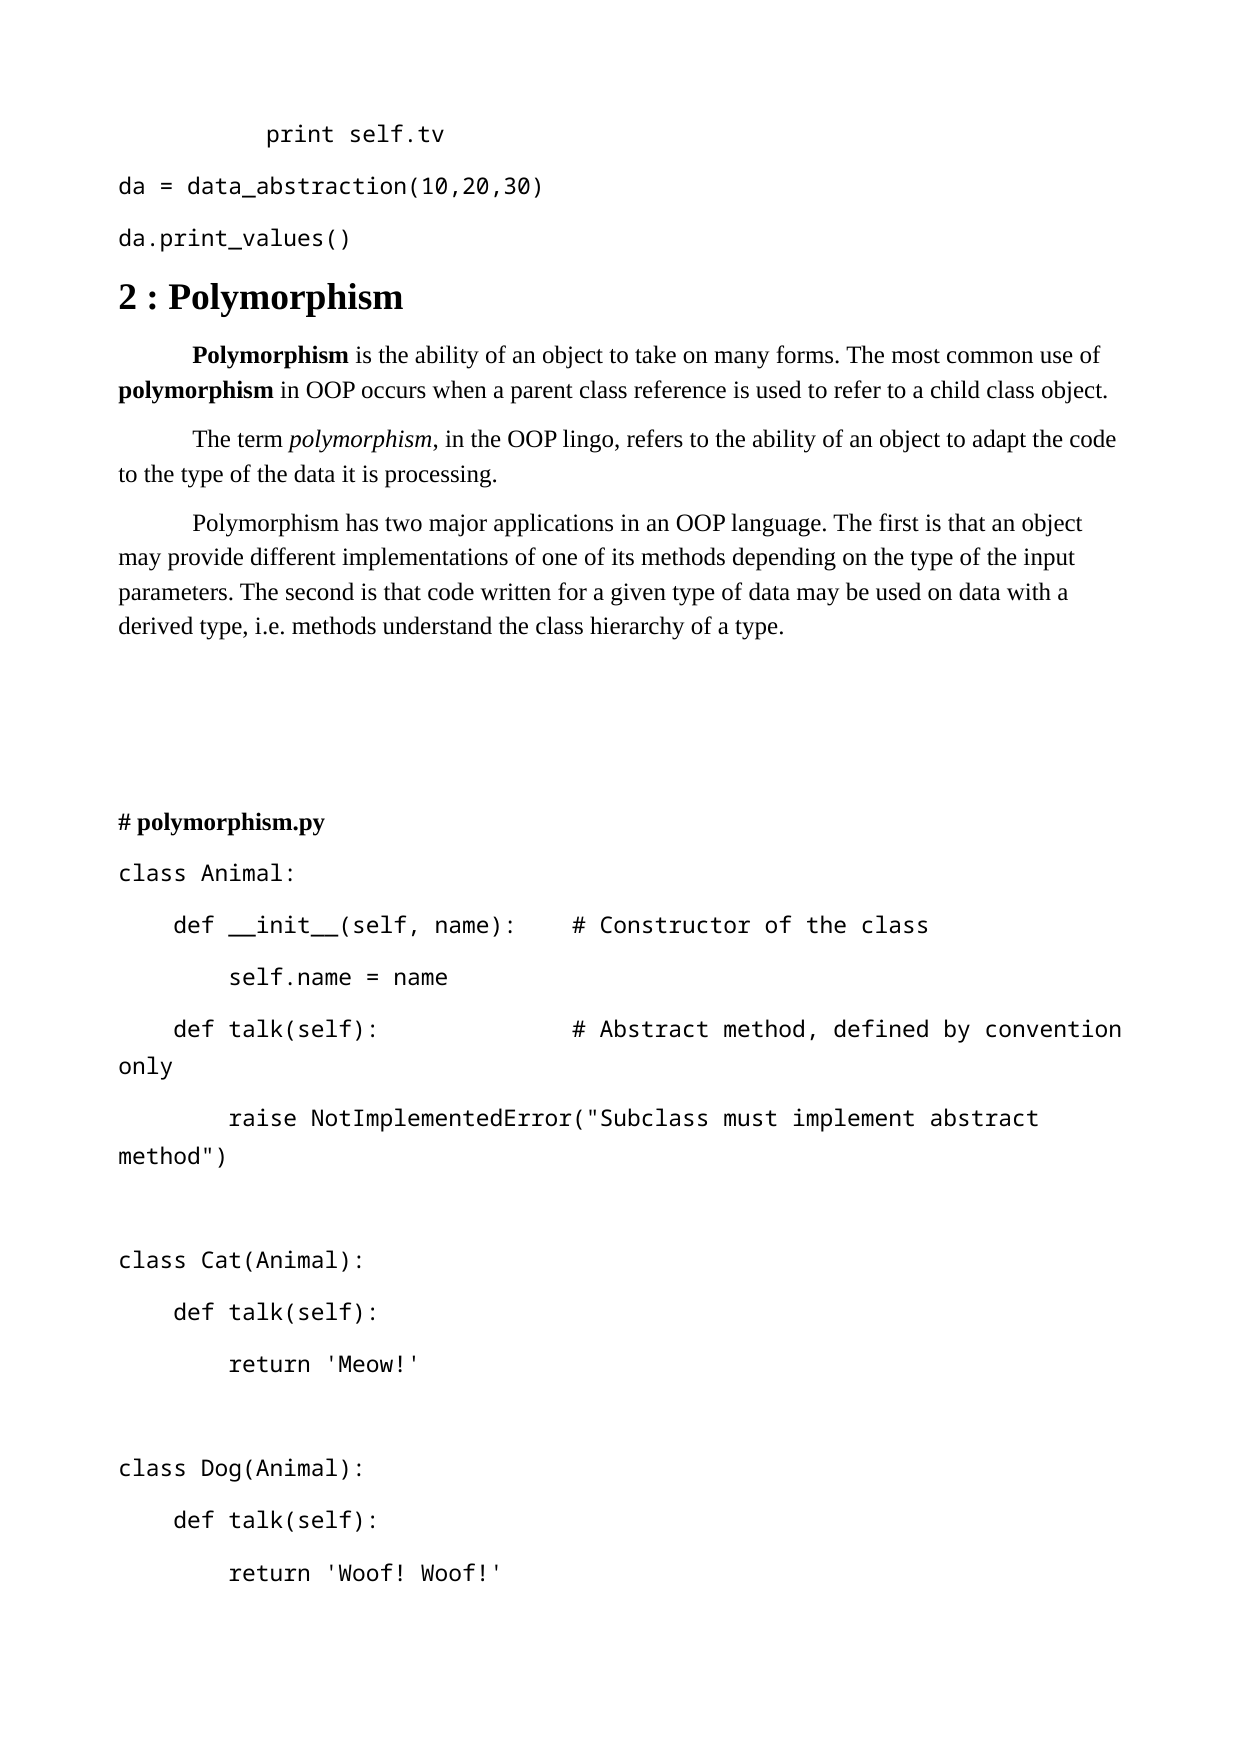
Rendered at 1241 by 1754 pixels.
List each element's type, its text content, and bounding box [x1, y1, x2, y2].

text def talk(self): # Abstract method, defined by convention only [118, 1013, 1122, 1081]
text 2 : Polymorphism [118, 274, 1122, 317]
text class Dog(Animal): [118, 1452, 1122, 1483]
text raise NotImplementedError("Subclass must implement abstract method") [118, 1102, 1122, 1171]
text class Animal: [118, 856, 1122, 888]
text Polymorphism is the ability of an object to take on many forms. The most common use of polymorphism in OOP occurs when a parent class reference is used to refer to a child class object. [118, 341, 1122, 404]
text The term polymorphism, in the OOP lingo, refers to the ability of an object to adapt the code to the type of the data it is processing. [118, 424, 1122, 487]
text def __init__(self, name): # Constructor of the class [118, 908, 1122, 940]
text class Cat(Animal): [118, 1244, 1122, 1275]
text def talk(self): [118, 1296, 1122, 1327]
text # polymorphism.py [118, 807, 1122, 836]
text da = data_abstraction(10,20,30) [118, 170, 1122, 201]
text def talk(self): [118, 1504, 1122, 1536]
text da.print_values() [118, 222, 1122, 253]
text return 'Woof! Woof!' [118, 1556, 1122, 1588]
text return 'Meow!' [118, 1348, 1122, 1379]
text Polymorphism has two major applications in an OOP language. The first is that an object may provide different implementations of one of its methods depending on the type of the input parameters. The second is that code written for a given type of data may be used on data with a derived type, i.e. methods understand the class hierarchy of a type. [118, 508, 1122, 640]
text print self.tv [118, 118, 1122, 149]
text self.name = name [118, 961, 1122, 992]
